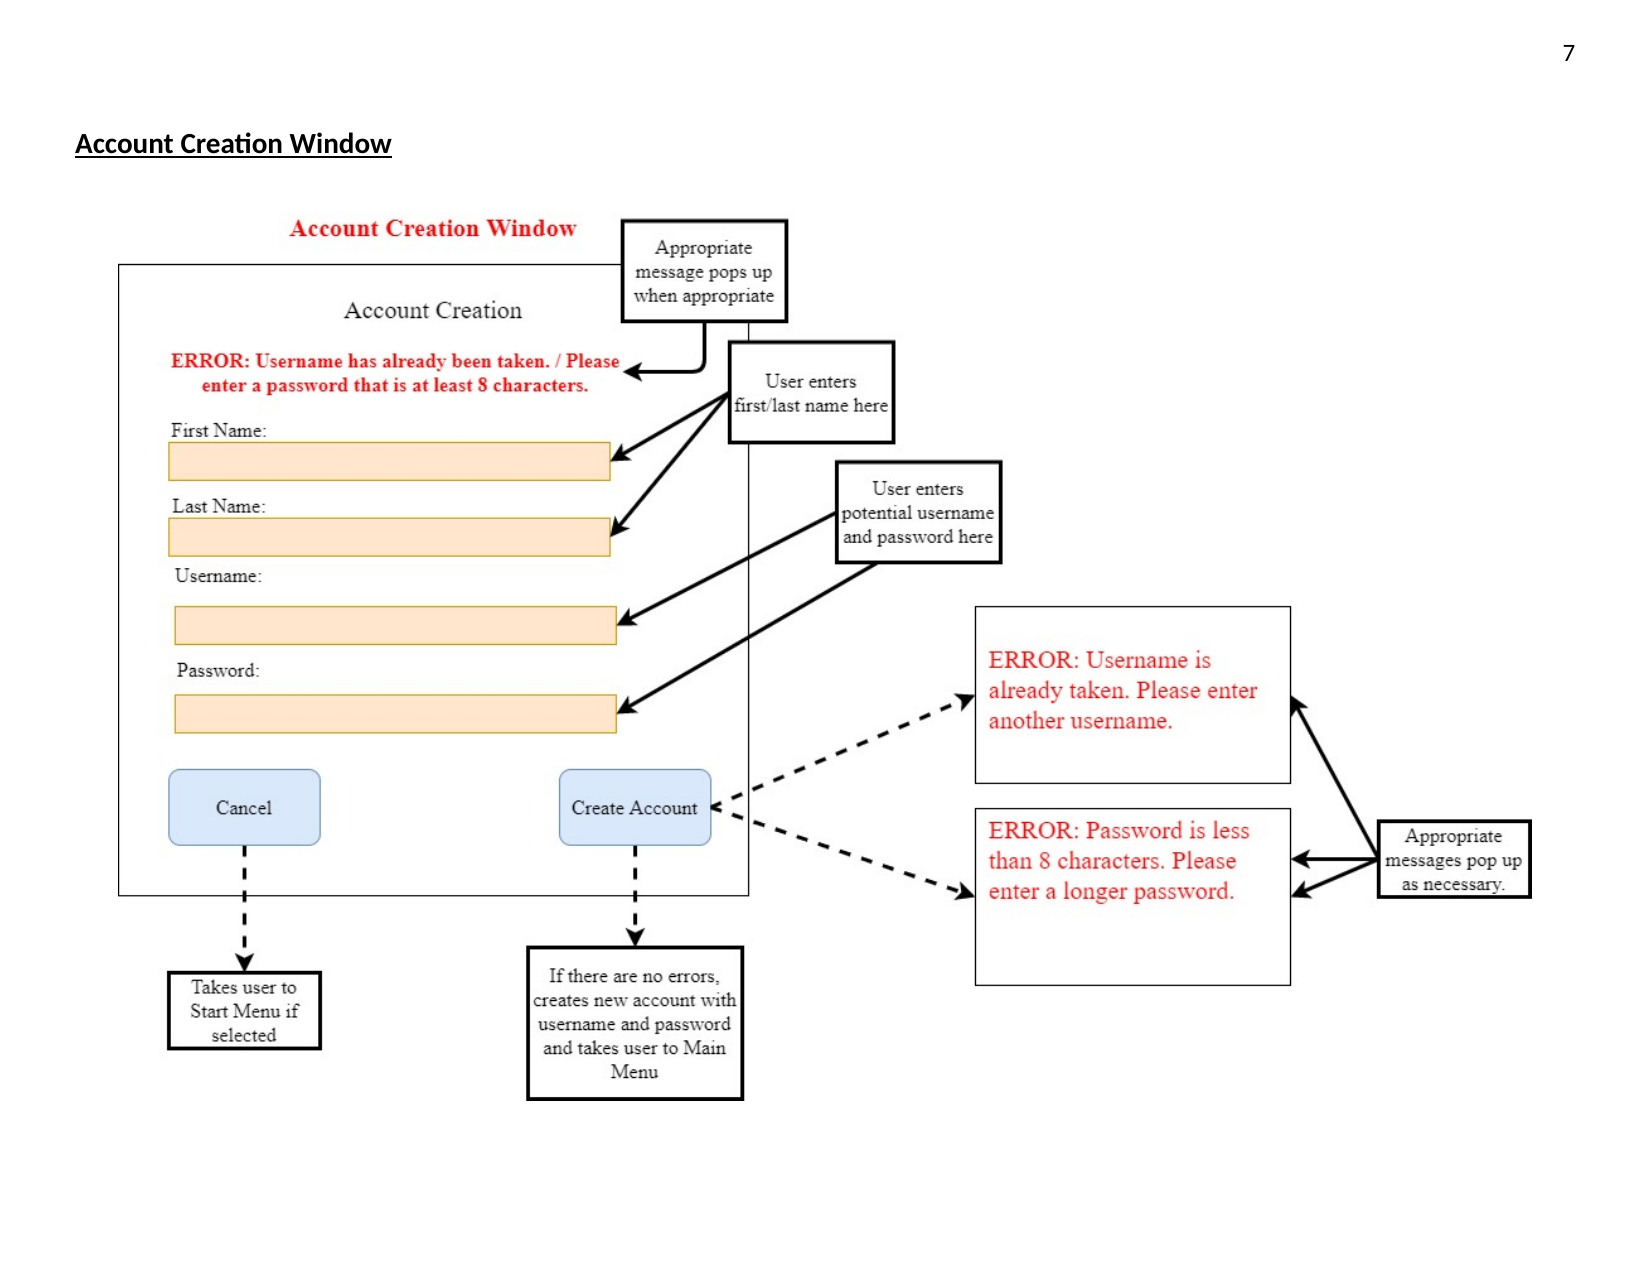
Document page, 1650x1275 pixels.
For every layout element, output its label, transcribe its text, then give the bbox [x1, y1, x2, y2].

subtitle Account Creation Window [75, 126, 1575, 161]
